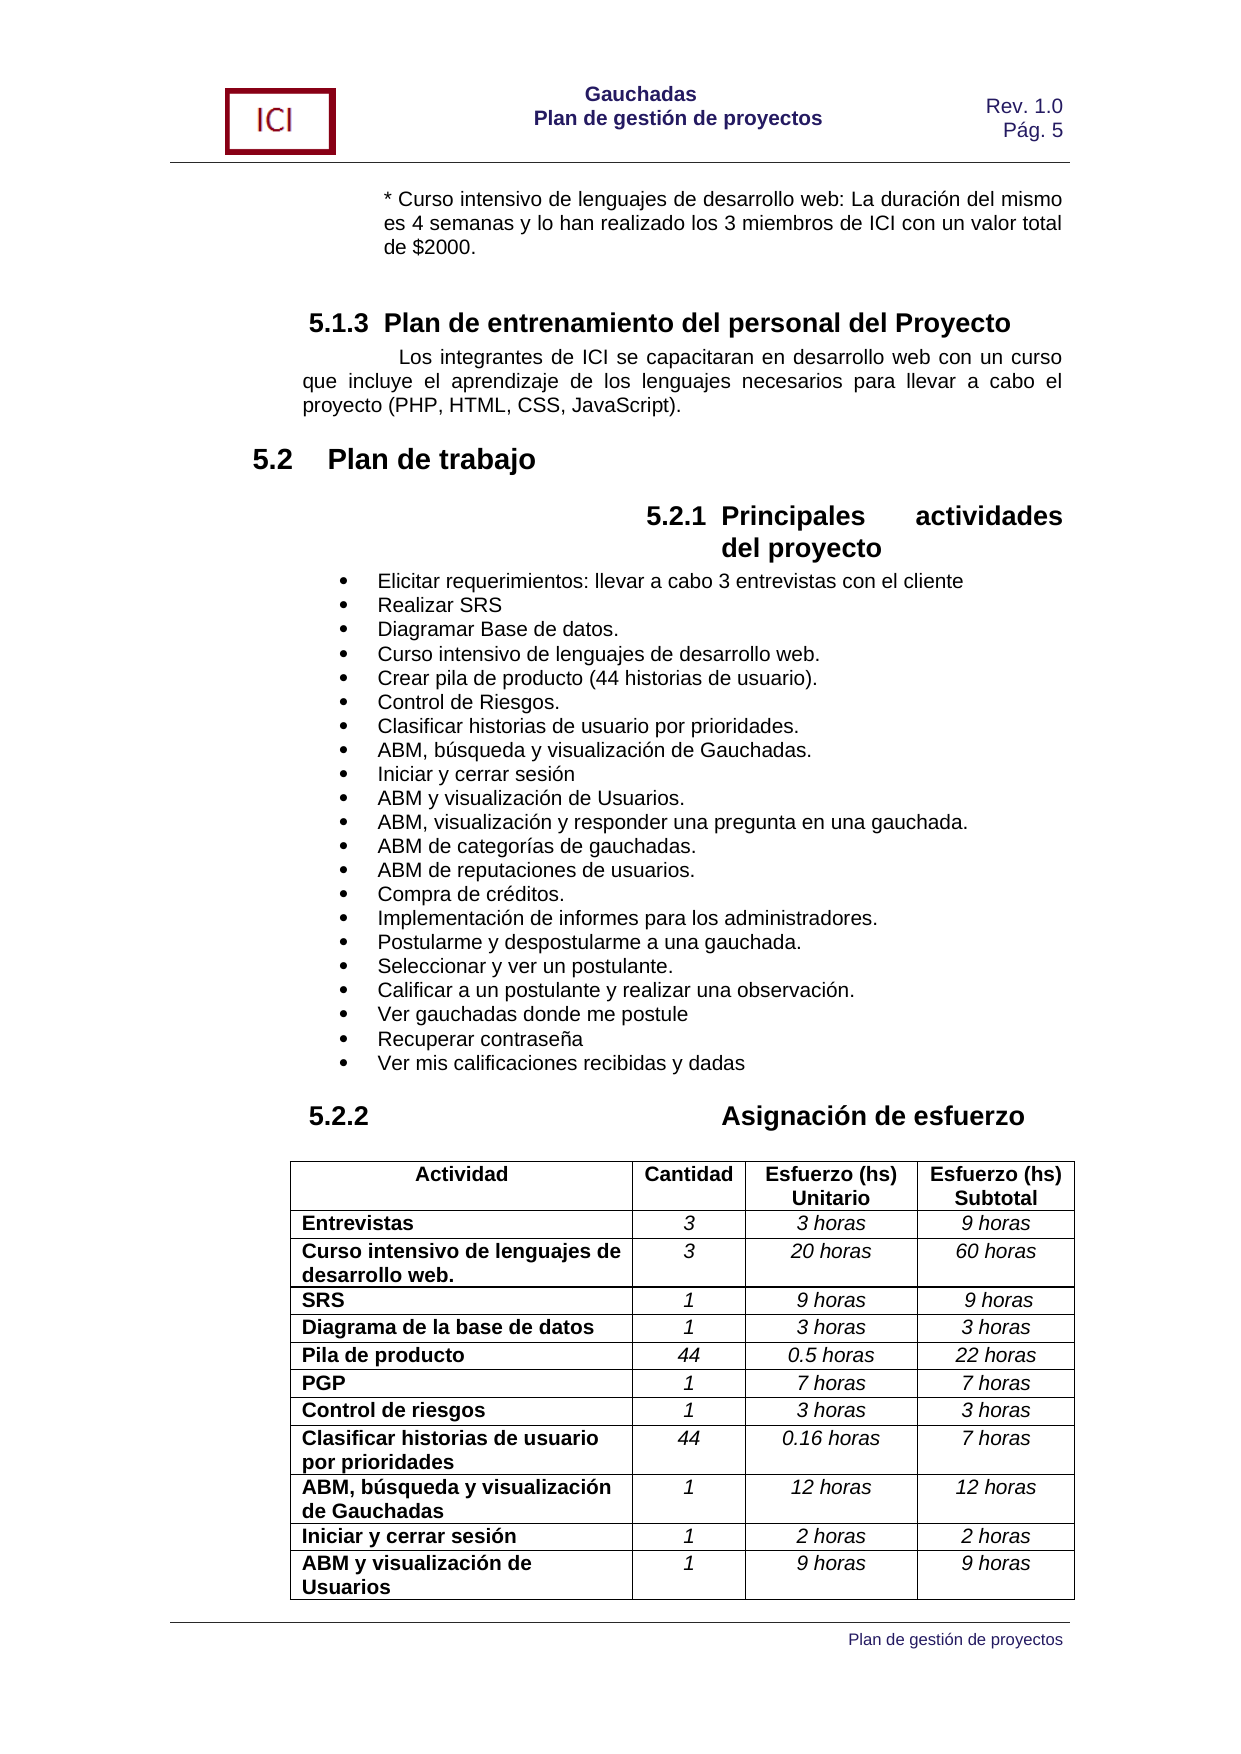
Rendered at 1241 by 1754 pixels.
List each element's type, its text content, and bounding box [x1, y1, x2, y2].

subtitle Plan de entrenamiento del personal del Proyecto [308, 307, 1063, 339]
table_cell Clasificar historias de usuario por prioridades [291, 1426, 632, 1473]
table_header Actividad [291, 1162, 632, 1210]
table_header Cantidad [633, 1162, 745, 1210]
list Control de Riesgos. [340, 689, 1063, 713]
list ABM de reputaciones de usuarios. [340, 858, 1063, 882]
table_cell 9 horas [918, 1211, 1074, 1237]
list ABM, visualización y responder una pregunta en una gauchada. [340, 810, 1063, 834]
table_cell 12 horas [918, 1475, 1074, 1522]
table_cell 1 [633, 1398, 745, 1424]
text Los integrantes de ICI se capacitaran en desarrollo web con un curso que incluye el aprendizaje de los lenguajes necesarios para llevar a cabo el proyecto (PHP, HTML, CSS, JavaScript). [302, 345, 1063, 417]
table_cell Control de riesgos [291, 1398, 632, 1424]
list Elicitar requerimientos: llevar a cabo 3 entrevistas con el cliente [340, 569, 1063, 593]
list Diagramar Base de datos. [340, 617, 1063, 641]
table_cell 9 horas [746, 1551, 917, 1599]
table_cell 3 [633, 1211, 745, 1237]
table_cell 3 horas [746, 1398, 917, 1424]
table_cell Pila de producto [291, 1343, 632, 1369]
table_cell 7 horas [746, 1370, 917, 1397]
table_cell 7 horas [918, 1426, 1074, 1473]
table_cell 1 [633, 1524, 745, 1550]
table_cell 9 horas [918, 1288, 1074, 1314]
table_cell 60 horas [918, 1239, 1074, 1286]
table_cell 7 horas [918, 1370, 1074, 1397]
table_cell Diagrama de la base de datos [291, 1315, 632, 1342]
list ABM de categorías de gauchadas. [340, 834, 1063, 858]
table_header Esfuerzo (hs) Subtotal [918, 1162, 1074, 1210]
table_cell SRS [291, 1288, 632, 1314]
table_cell ABM y visualización de Usuarios [291, 1551, 632, 1599]
table_cell 3 horas [918, 1398, 1074, 1424]
list Crear pila de producto (44 historias de usuario). [340, 665, 1063, 689]
list Ver mis calificaciones recibidas y dadas [340, 1050, 1063, 1074]
table_cell Iniciar y cerrar sesión [291, 1524, 632, 1550]
table_cell 2 horas [918, 1524, 1074, 1550]
list Iniciar y cerrar sesión [340, 762, 1063, 786]
subtitle Asignación de esfuerzo [308, 1099, 1063, 1131]
list Realizar SRS [340, 593, 1063, 617]
table_cell 1 [633, 1370, 745, 1397]
table_cell 0.16 horas [746, 1426, 917, 1473]
list ABM, búsqueda y visualización de Gauchadas. [340, 738, 1063, 762]
table_cell 1 [633, 1551, 745, 1599]
table_cell Entrevistas [291, 1211, 632, 1237]
table_cell 1 [633, 1475, 745, 1522]
table_cell 3 [633, 1239, 745, 1286]
list Clasificar historias de usuario por prioridades. [340, 713, 1063, 738]
picture [225, 88, 336, 155]
list Recuperar contraseña [340, 1026, 1063, 1050]
subtitle Plan de trabajo [252, 442, 1063, 475]
list Compra de créditos. [340, 882, 1063, 906]
table_cell 3 horas [746, 1211, 917, 1237]
table_cell 0.5 horas [746, 1343, 917, 1369]
table_cell PGP [291, 1370, 632, 1397]
table_cell 9 horas [918, 1551, 1074, 1599]
table_header Esfuerzo (hs) Unitario [746, 1162, 917, 1210]
list Seleccionar y ver un postulante. [340, 954, 1063, 978]
table_cell 3 horas [918, 1315, 1074, 1342]
list ABM y visualización de Usuarios. [340, 786, 1063, 810]
table_cell 2 horas [746, 1524, 917, 1550]
subtitle Principales actividades del proyecto [646, 500, 1063, 563]
table_cell 12 horas [746, 1475, 917, 1522]
list Curso intensivo de lenguajes de desarrollo web. [340, 641, 1063, 665]
table_cell 44 [633, 1343, 745, 1369]
table_cell 20 horas [746, 1239, 917, 1286]
table_cell 22 horas [918, 1343, 1074, 1369]
table_cell ABM, búsqueda y visualización de Gauchadas [291, 1475, 632, 1522]
table_cell 44 [633, 1426, 745, 1473]
list Postularme y despostularme a una gauchada. [340, 930, 1063, 954]
table_cell 3 horas [746, 1315, 917, 1342]
text * Curso intensivo de lenguajes de desarrollo web: La duración del mismo es 4 semanas y lo han realizado los 3 miembros de ICI con un valor total de $2000. [308, 187, 1063, 258]
table_cell 9 horas [746, 1288, 917, 1314]
list Implementación de informes para los administradores. [340, 906, 1063, 930]
list Calificar a un postulante y realizar una observación. [340, 978, 1063, 1002]
table_cell Curso intensivo de lenguajes de desarrollo web. [291, 1239, 632, 1286]
list Ver gauchadas donde me postule [340, 1002, 1063, 1026]
table_cell 1 [633, 1315, 745, 1342]
table_cell 1 [633, 1288, 745, 1314]
